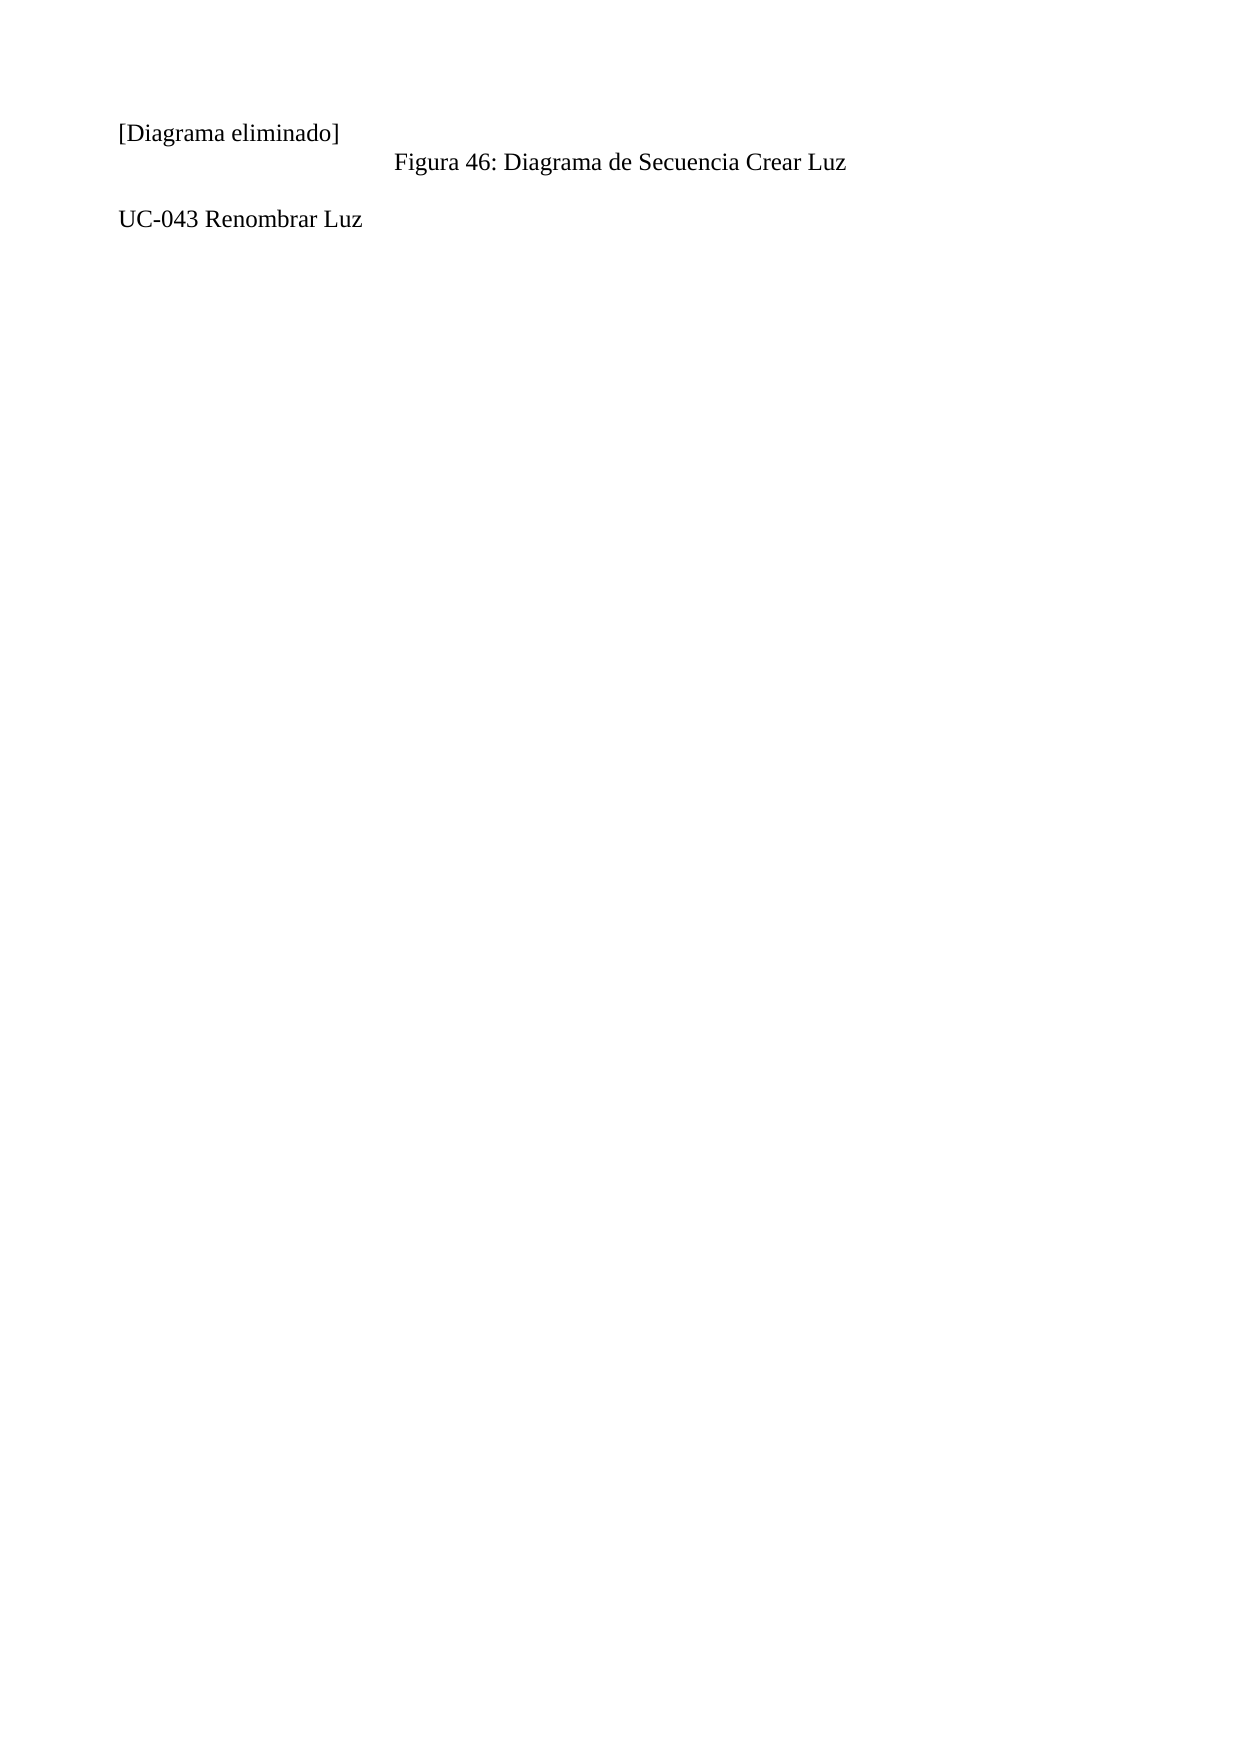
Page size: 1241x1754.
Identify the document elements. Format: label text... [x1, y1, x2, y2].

text Figura 46: Diagrama de Secuencia Crear Luz [118, 147, 1122, 176]
text [Diagrama eliminado] [118, 118, 1122, 147]
text UC-043 Renombrar Luz [118, 204, 1122, 233]
